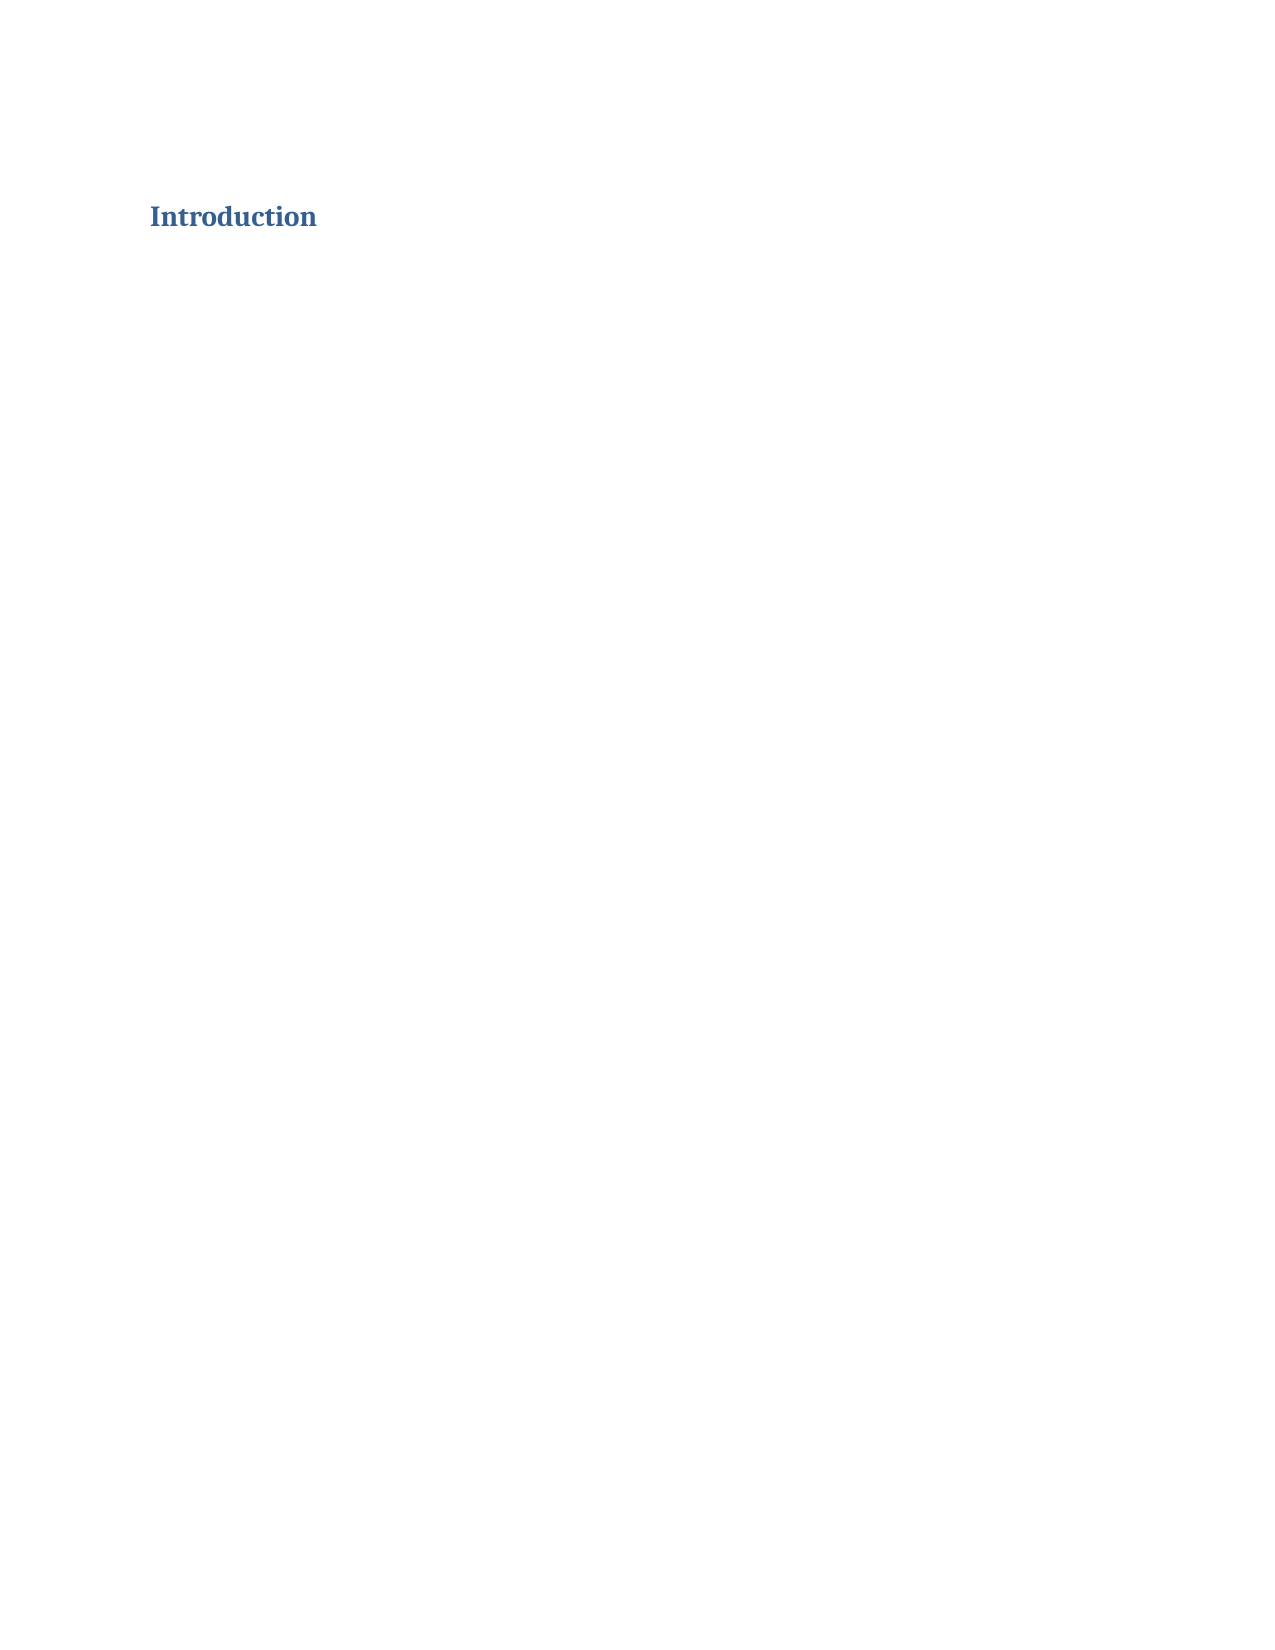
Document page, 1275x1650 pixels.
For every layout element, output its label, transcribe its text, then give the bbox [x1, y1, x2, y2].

subtitle Introduction [150, 200, 1125, 233]
